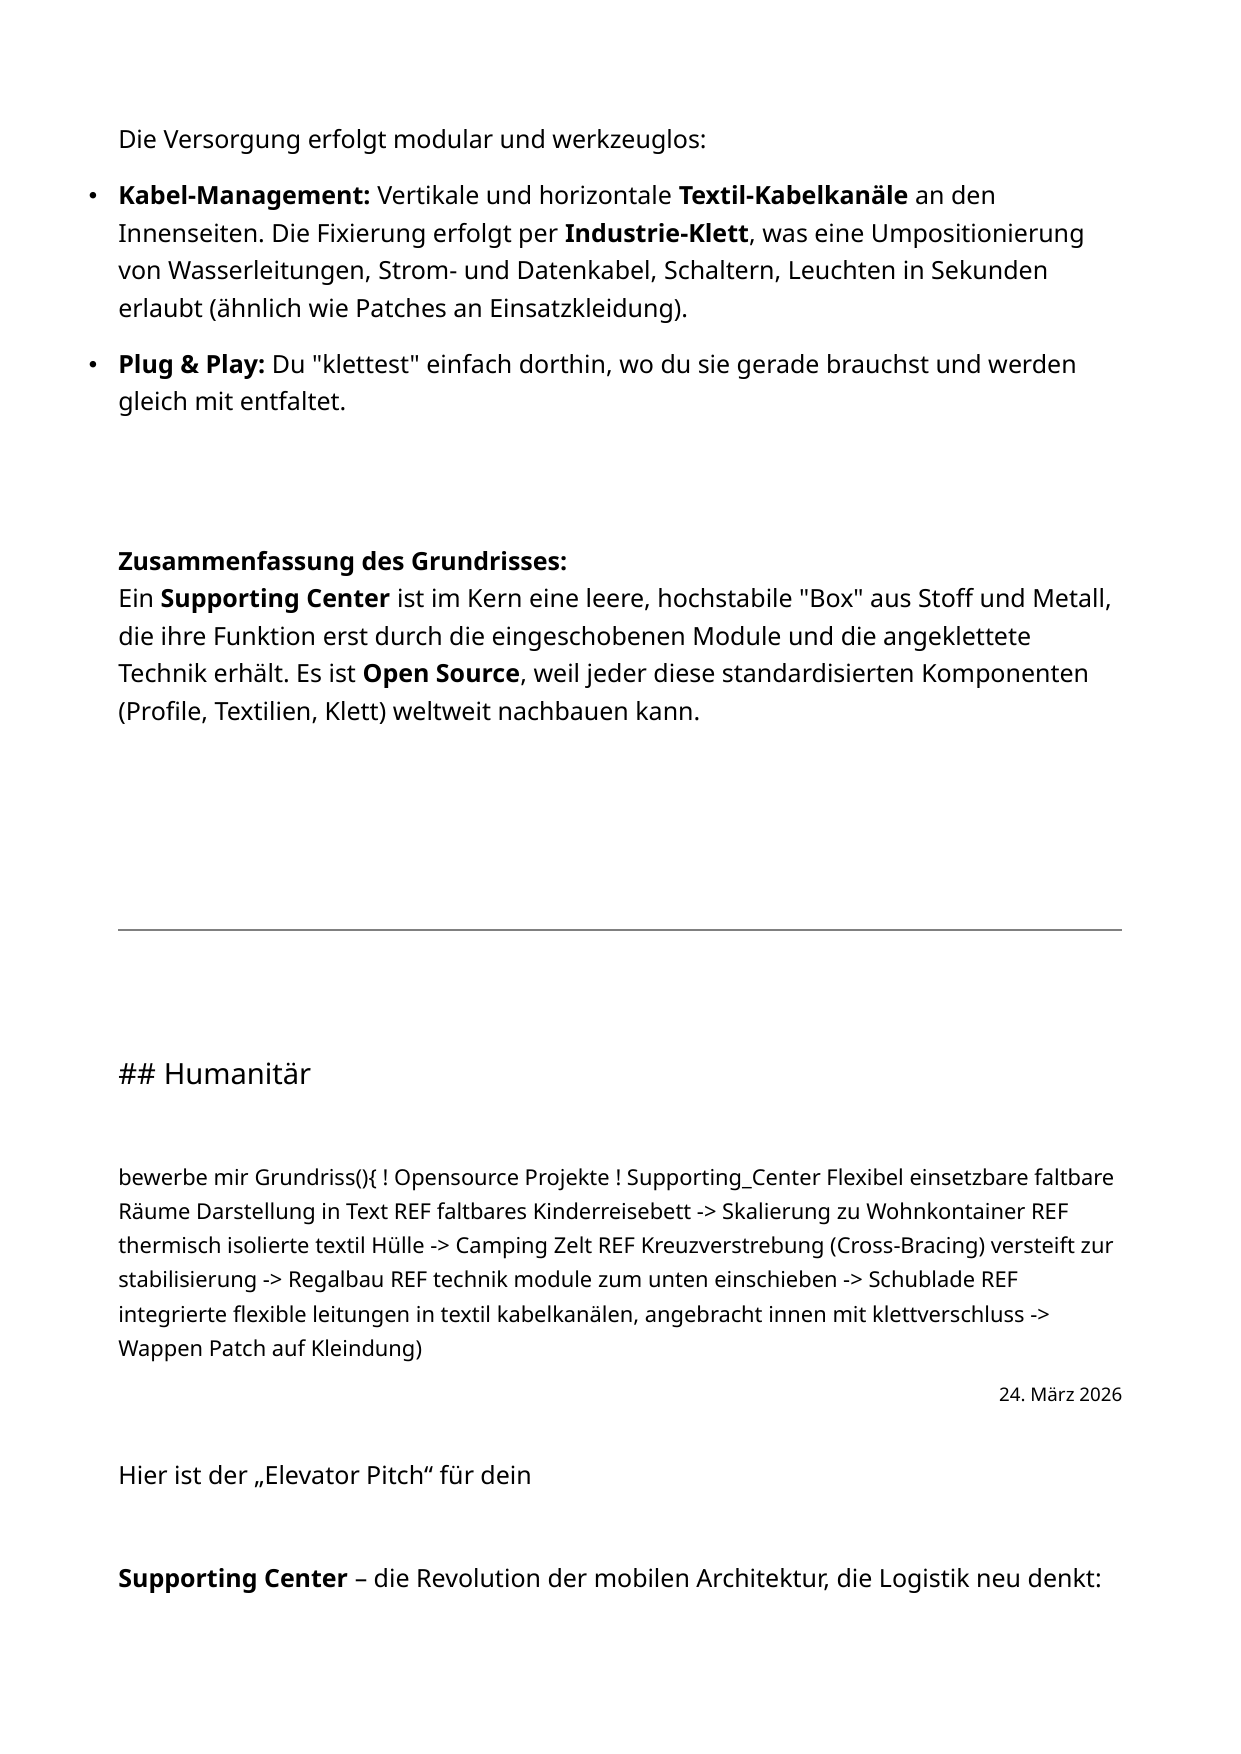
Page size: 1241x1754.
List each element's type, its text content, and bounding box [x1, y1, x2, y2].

text Supporting Center – die Revolution der mobilen Architektur, die Logistik neu denkt: [118, 1557, 1122, 1594]
text Hier ist der „Elevator Pitch“ für dein [118, 1454, 1122, 1491]
text Die Versorgung erfolgt modular und werkzeuglos: [118, 118, 1122, 156]
text ## Humanitär [118, 1053, 1122, 1093]
text Zusammenfassung des Grundrisses: Ein Supporting Center ist im Kern eine leere, hochstabile "Box" aus Stoff und Metall, die ihre Funktion erst durch die eingeschobenen Module und die angeklettete Technik erhält. Es ist Open Source, weil jeder diese standardisierten Komponenten (Profile, Textilien, Klett) weltweit nachbauen kann. [118, 540, 1122, 727]
list Kabel-Management: Vertikale und horizontale Textil-Kabelkanäle an den Innenseiten. Die Fixierung erfolgt per Industrie-Klett, was eine Umpositionierung von Wasserleitungen, Strom- und Datenkabel, Schaltern, Leuchten in Sekunden erlaubt (ähnlich wie Patches an Einsatzkleidung). [118, 174, 1122, 324]
text bewerbe mir Grundriss(){ ! Opensource Projekte ! Supporting_Center Flexibel einsetzbare faltbare Räume Darstellung in Text REF faltbares Kinderreisebett -> Skalierung zu Wohnkontainer REF thermisch isolierte textil Hülle -> Camping Zelt REF Kreuzverstrebung (Cross-Bracing) versteift zur stabilisierung -> Regalbau REF technik module zum unten einschieben -> Schublade REF integrierte flexible leitungen in textil kabelkanälen, angebracht innen mit klettverschluss -> Wappen Patch auf Kleindung) [118, 1162, 1122, 1362]
text 24. März 2026 [118, 1381, 1122, 1407]
list Plug & Play: Du "klettest" einfach dorthin, wo du sie gerade brauchst und werden gleich mit entfaltet. [118, 343, 1122, 418]
